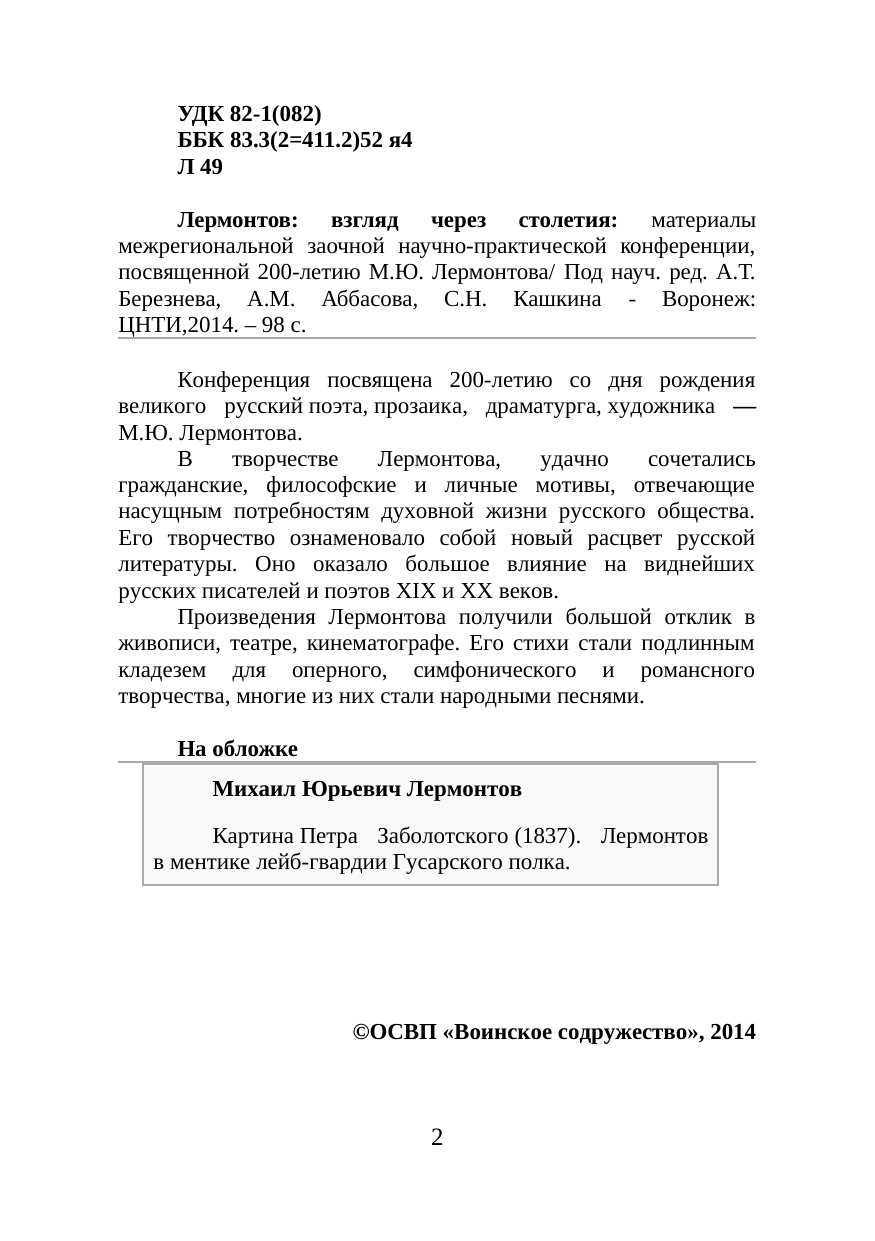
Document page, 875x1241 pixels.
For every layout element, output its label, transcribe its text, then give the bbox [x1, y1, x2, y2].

subtitle УДК 82-1(082) [118, 100, 756, 127]
text Произведения Лермонтова получили большой отклик в живописи, театре, кинематографе. Его стихи стали подлинным кладезем для оперного, симфонического и романсного творчества, многие из них стали народными песнями. [118, 603, 756, 708]
text В творчестве Лермонтова, удачно сочетались гражданские, философские и личные мотивы, отвечающие насущным потребностям духовной жизни русского общества. Его творчество ознаменовало собой новый расцвет русской литературы. Оно оказало большое влияние на виднейших русских писателей и поэтов XIX и XX веков. [118, 445, 756, 603]
subtitle ББК 83.3(2=411.2)52 я4 [118, 127, 756, 153]
subtitle Лермонтов: взгляд через столетия: материалы межрегиональной заочной научно-практической конференции, посвященной 200-летию М.Ю. Лермонтова/ Под науч. ред. А.Т. Березнева, А.М. Аббасова, С.Н. Кашкина - Воронеж: ЦНТИ,2014. – 98 с. [118, 206, 756, 337]
text ©ОСВП «Воинское содружество», 2014 [118, 1018, 756, 1044]
text Конференция посвящена 200-летию со дня рождения великого русский поэта, прозаика, драматурга, художника — М.Ю. Лермонтова. [118, 366, 756, 445]
subtitle Л 49 [118, 153, 756, 179]
table_cell Картина Петра Заболотского (1837). Лермонтов в ментике лейб-гвардии Гусарского полка. [144, 812, 717, 884]
subtitle На обложке [118, 735, 756, 761]
table_header Михаил Юрьевич Лермонтов [144, 765, 717, 812]
